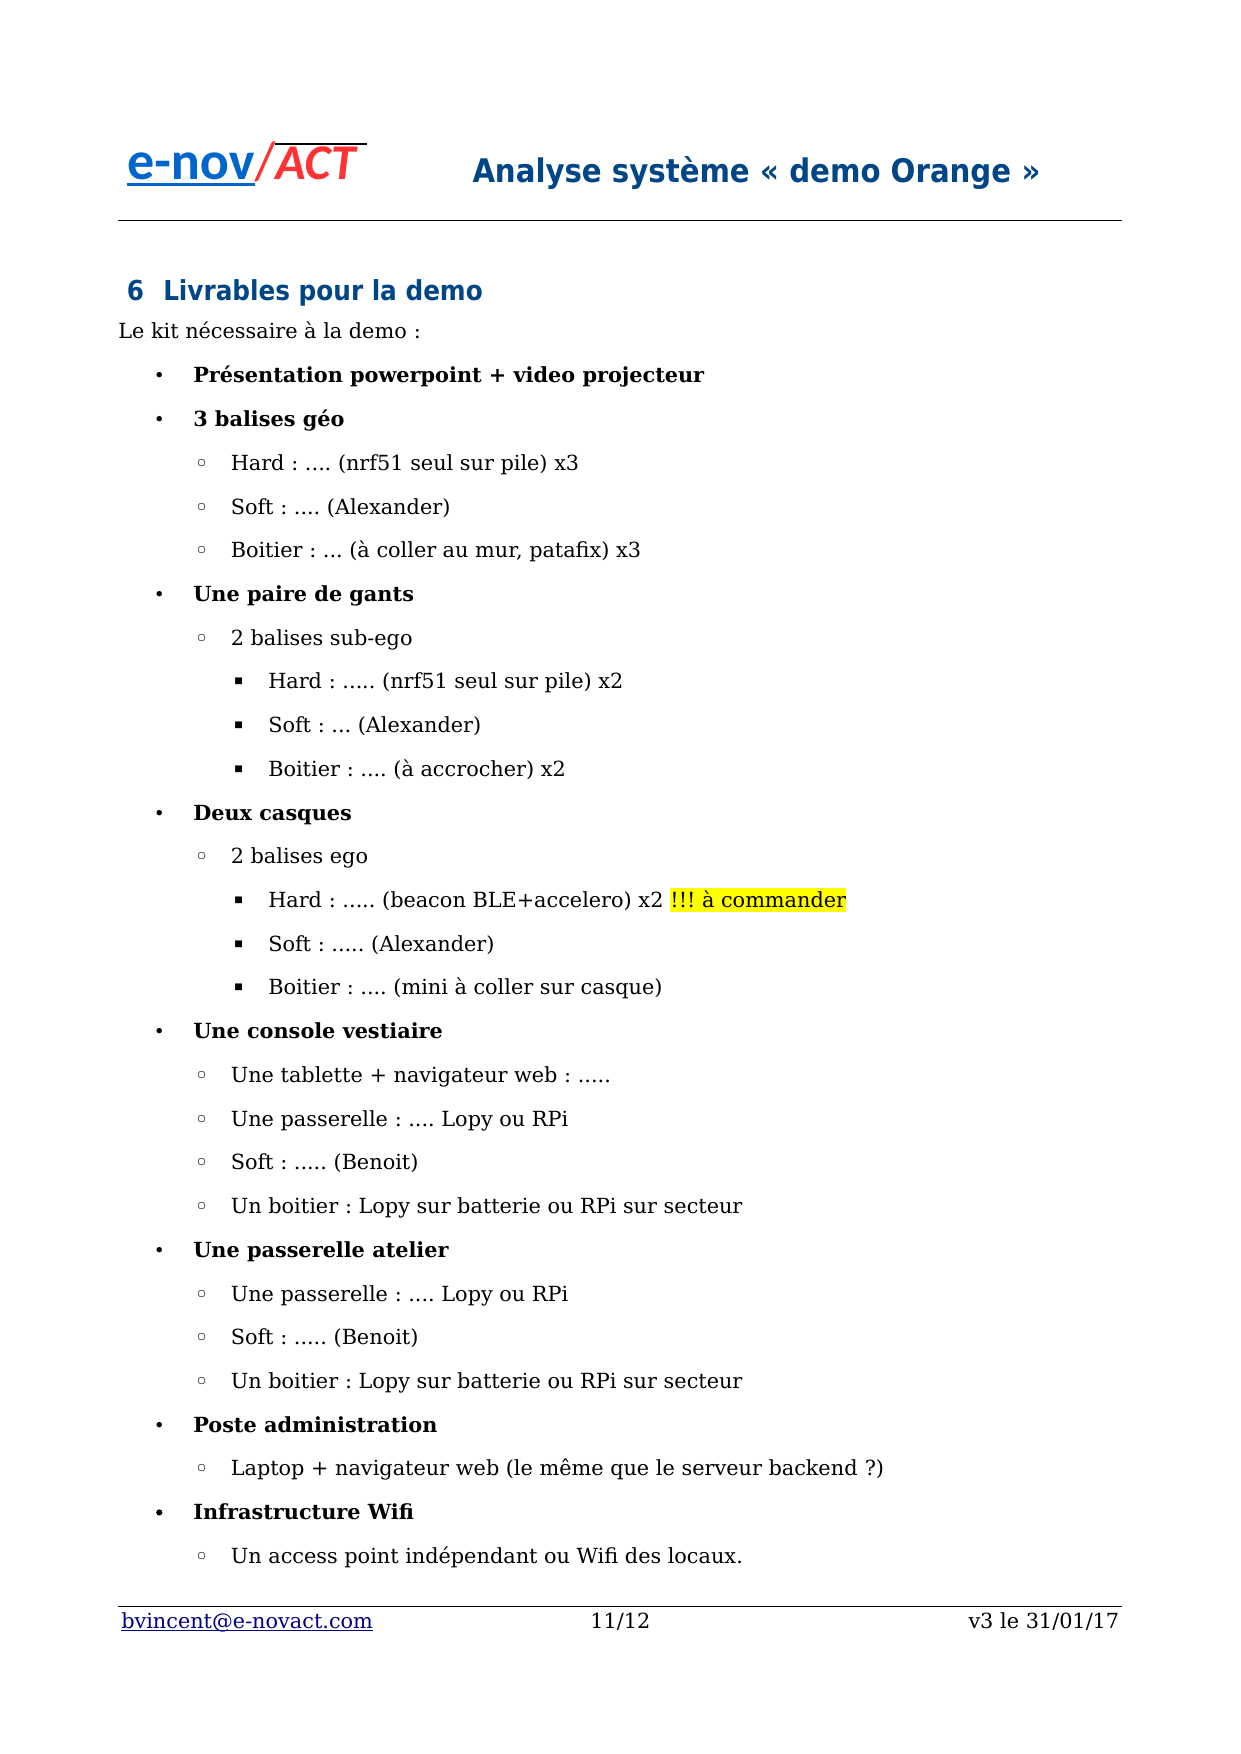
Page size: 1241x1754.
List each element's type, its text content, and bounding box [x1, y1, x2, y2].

list Une paire de gants [156, 582, 1122, 606]
list 2 balises sub-ego [193, 626, 1122, 650]
list Soft : .... (Alexander) [193, 495, 1122, 519]
list Une passerelle atelier [156, 1238, 1122, 1262]
list Un boitier : Lopy sur batterie ou RPi sur secteur [193, 1369, 1122, 1393]
list Une passerelle : .... Lopy ou RPi [193, 1107, 1122, 1131]
list Hard : ..... (beacon BLE+accelero) x2 !!! à commander [231, 888, 1122, 912]
list Hard : ..... (nrf51 seul sur pile) x2 [231, 669, 1122, 694]
list Laptop + navigateur web (le même que le serveur backend ?) [193, 1456, 1122, 1481]
list Poste administration [156, 1412, 1122, 1437]
text Le kit nécessaire à la demo : [118, 319, 1122, 344]
subtitle Livrables pour la demo [118, 275, 1122, 307]
list Une console vestiaire [156, 1019, 1122, 1043]
list Présentation powerpoint + video projecteur [156, 363, 1122, 388]
list Soft : ..... (Benoit) [193, 1325, 1122, 1349]
list Soft : ..... (Alexander) [231, 932, 1122, 956]
list Un access point indépendant ou Wifi des locaux. [193, 1544, 1122, 1568]
list Boitier : .... (à accrocher) x2 [231, 757, 1122, 781]
list Boitier : ... (à coller au mur, patafix) x3 [193, 538, 1122, 563]
list 2 balises ego [193, 844, 1122, 869]
list Soft : ..... (Benoit) [193, 1150, 1122, 1174]
list Soft : ... (Alexander) [231, 713, 1122, 737]
list Deux casques [156, 801, 1122, 825]
list Une tablette + navigateur web : ..... [193, 1063, 1122, 1087]
list Hard : .... (nrf51 seul sur pile) x3 [193, 451, 1122, 475]
list Infrastructure Wifi [156, 1500, 1122, 1524]
list Un boitier : Lopy sur batterie ou RPi sur secteur [193, 1194, 1122, 1218]
list 3 balises géo [156, 407, 1122, 432]
list Une passerelle : .... Lopy ou RPi [193, 1282, 1122, 1306]
list Boitier : .... (mini à coller sur casque) [231, 975, 1122, 1000]
